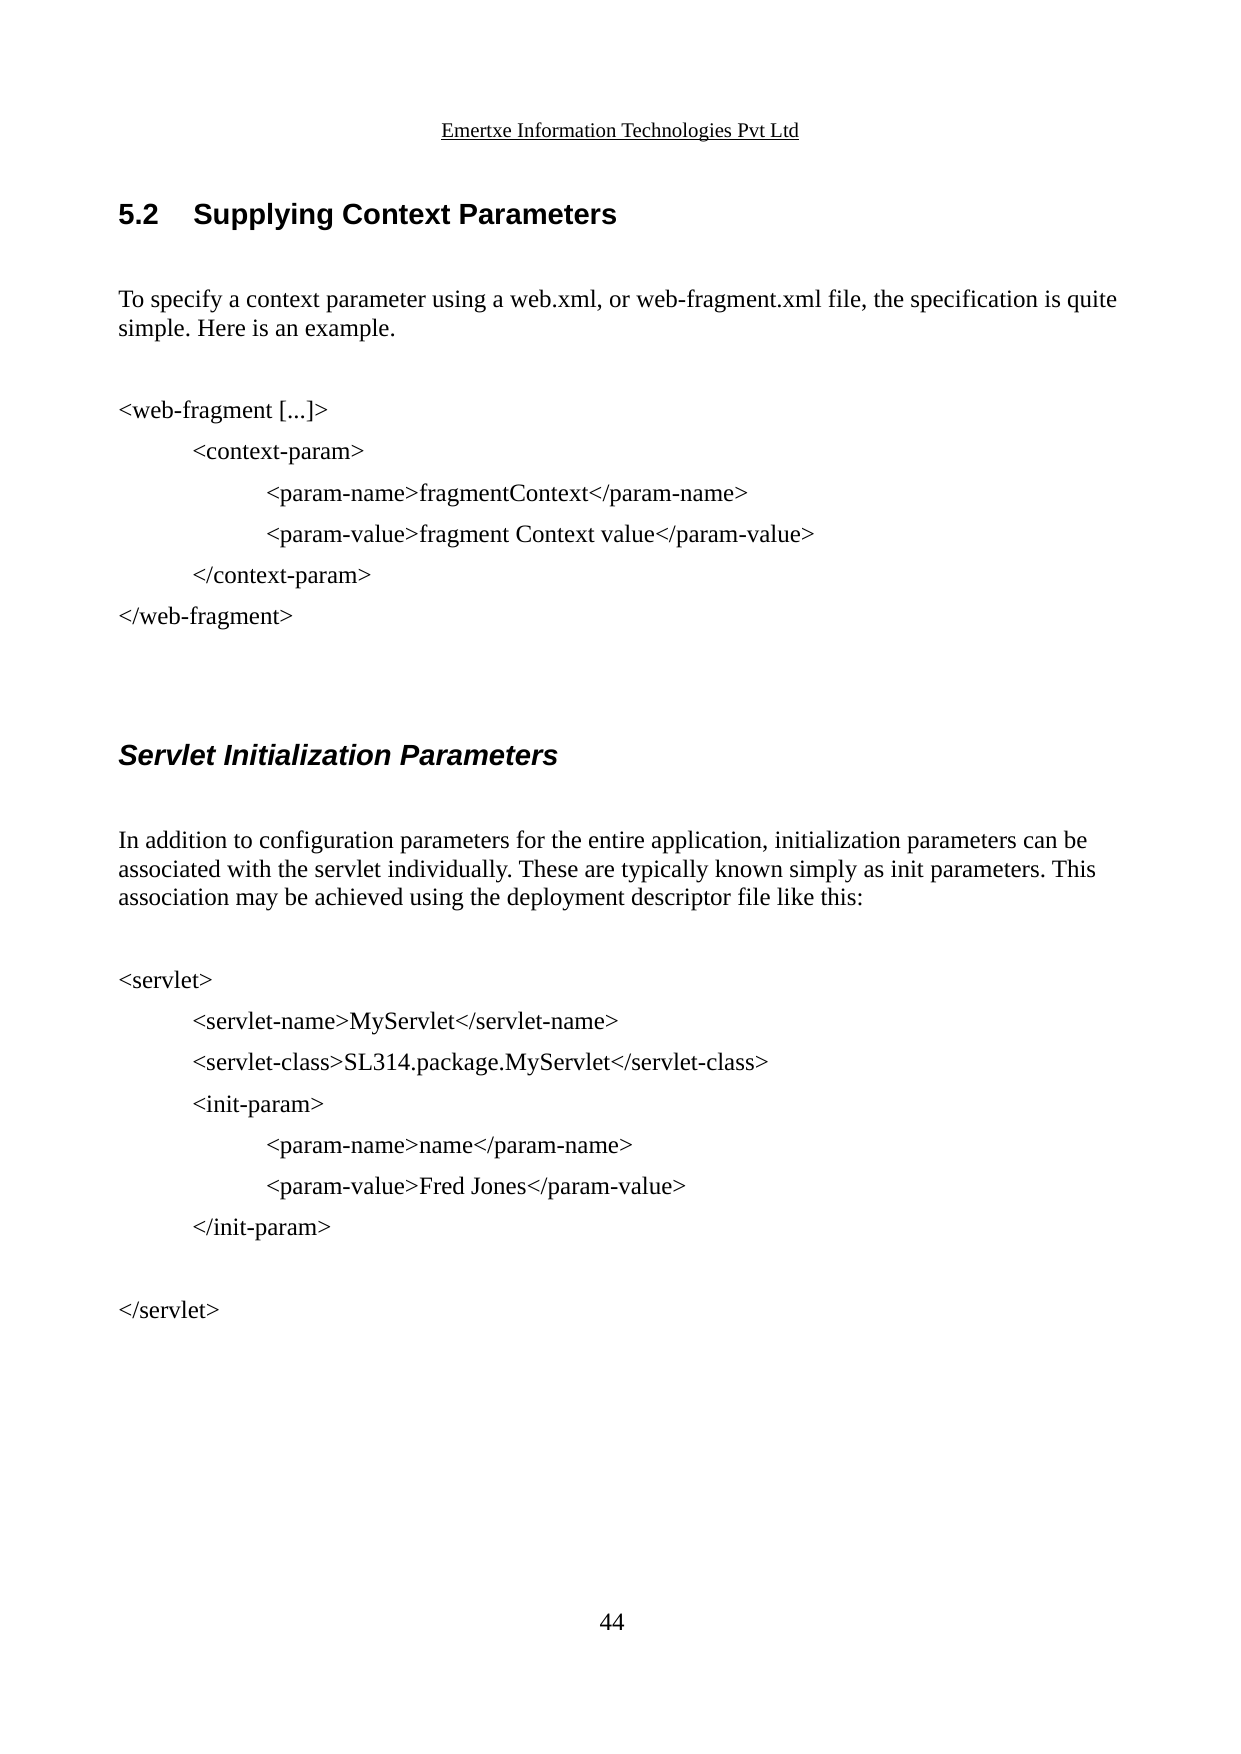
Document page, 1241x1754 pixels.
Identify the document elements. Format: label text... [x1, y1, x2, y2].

text <servlet-class>SL314.package.MyServlet</servlet-class> [118, 1047, 1122, 1076]
text To specify a context parameter using a web.xml, or web-fragment.xml file, the specification is quite simple. Here is an example. [118, 284, 1122, 341]
text <param-name>name</param-name> [118, 1130, 1122, 1159]
text <param-value>fragment Context value</param-value> [118, 519, 1122, 548]
text </context-param> [118, 560, 1122, 589]
text <servlet> [118, 965, 1122, 994]
text <servlet-name>MyServlet</servlet-name> [118, 1006, 1122, 1035]
text <param-value>Fred Jones</param-value> [118, 1171, 1122, 1200]
text In addition to configuration parameters for the entire application, initialization parameters can be associated with the servlet individually. These are typically known simply as init parameters. This association may be achieved using the deployment descriptor file like this: [118, 825, 1122, 911]
text <param-name>fragmentContext</param-name> [118, 478, 1122, 506]
text <init-param> [118, 1089, 1122, 1117]
text </init-param> [118, 1212, 1122, 1241]
text <context-param> [118, 436, 1122, 465]
text <web-fragment [...]> [118, 395, 1122, 424]
text </web-fragment> [118, 601, 1122, 630]
subtitle Servlet Initialization Parameters [118, 738, 1122, 771]
subtitle Supplying Context Parameters [118, 197, 1122, 230]
text </servlet> [118, 1295, 1122, 1324]
